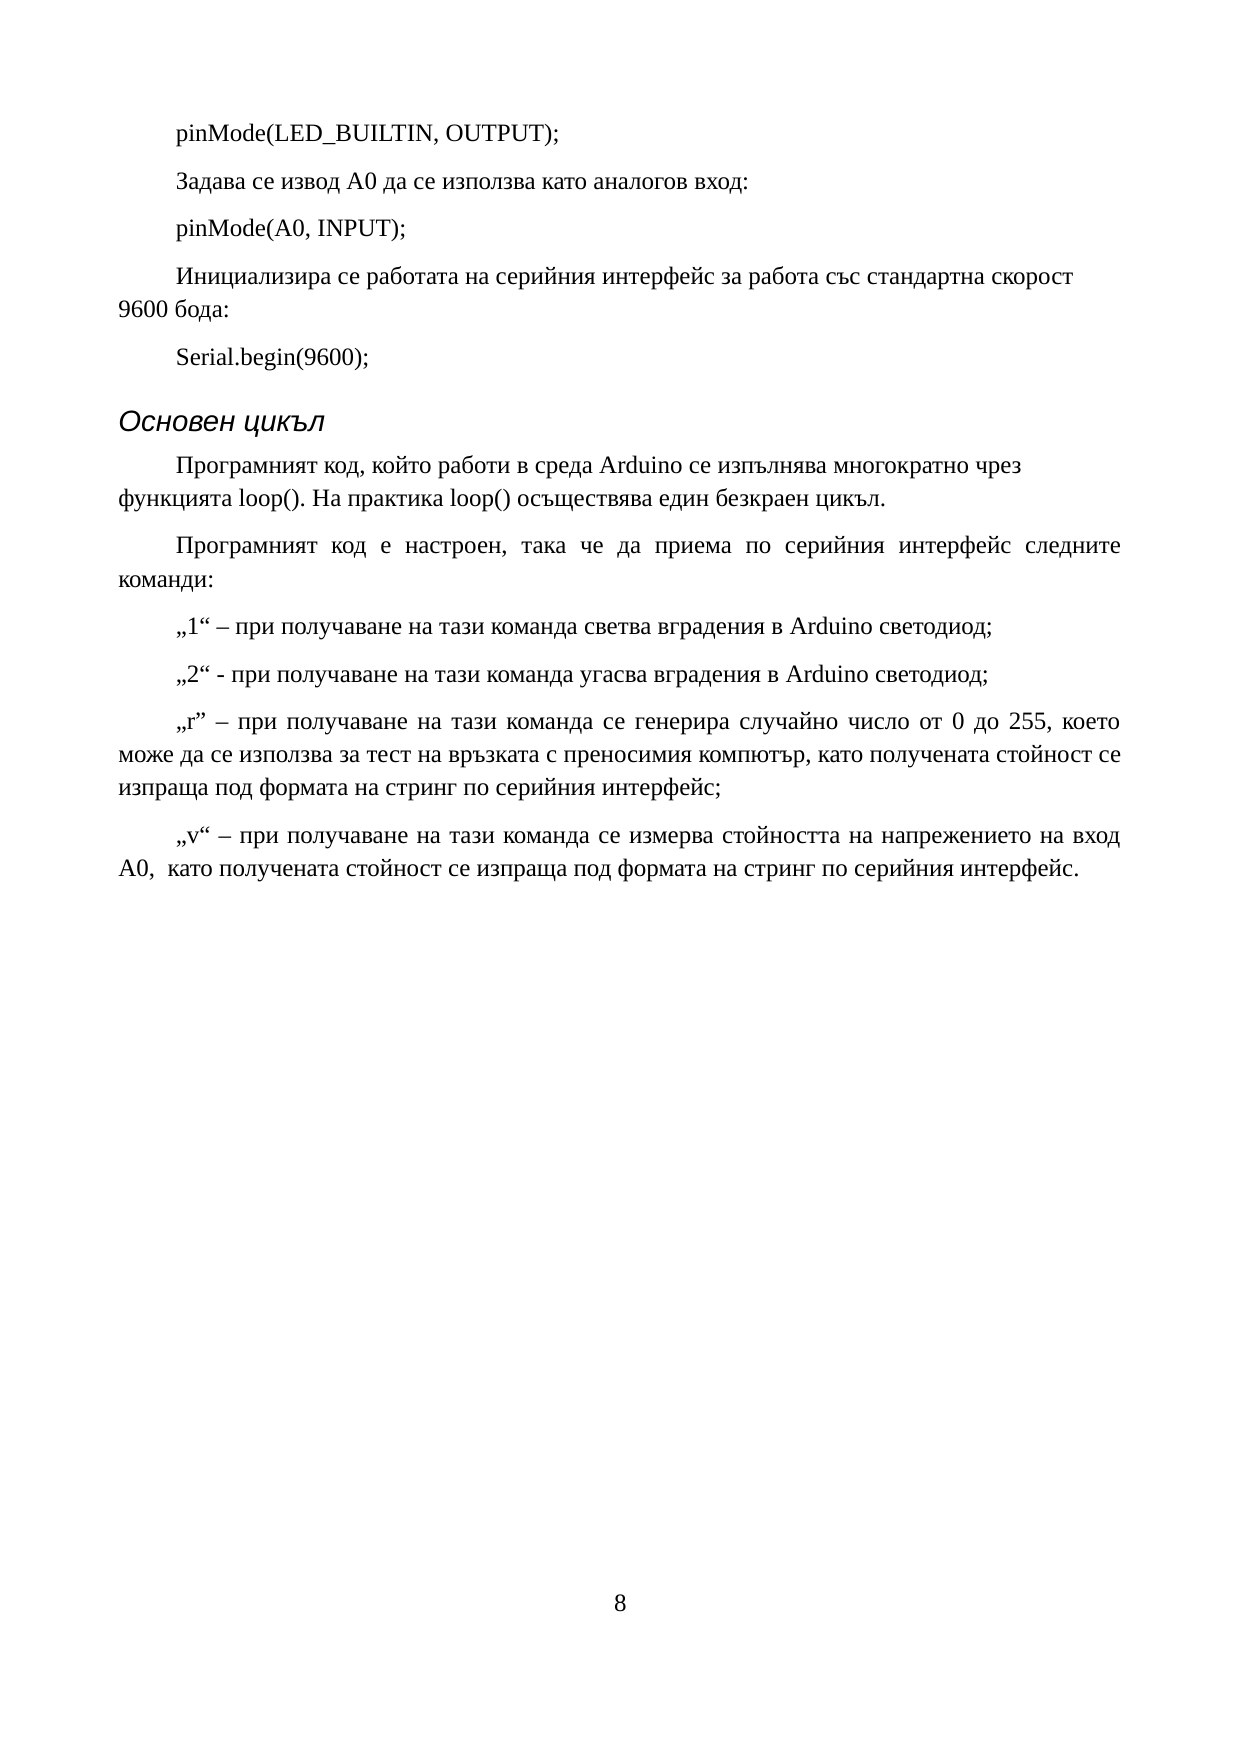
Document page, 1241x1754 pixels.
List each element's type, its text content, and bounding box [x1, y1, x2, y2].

text Програмният код е настроен, така че да приема по серийния интерфейс следните команди: [118, 531, 1122, 592]
text Задава се извод A0 да се използва като аналогов вход: [118, 166, 1122, 194]
text „v“ – при получаване на тази команда се измерва стойността на напрежението на вход A0, като получената стойност се изпраща под формата на стринг по серийния интерфейс. [118, 820, 1122, 882]
text „r” – при получаване на тази команда се генерира случайно число от 0 до 255, което може да се използва за тест на връзката с преносимия компютър, като получената стойност се изпраща под формата на стринг по серийния интерфейс; [118, 706, 1122, 801]
text Инициализира се работата на серийния интерфейс за работа със стандартна скорост 9600 бода: [118, 261, 1122, 323]
text „2“ - при получаване на тази команда угасва вградения в Arduino светодиод; [118, 659, 1122, 688]
text Програмният код, който работи в среда Arduino се изпълнява многократно чрез функцията loop(). На практика loop() осъществява един безкраен цикъл. [118, 450, 1122, 512]
subtitle Основен цикъл [118, 404, 1122, 437]
text „1“ – при получаване на тази команда светва вградения в Arduino светодиод; [118, 611, 1122, 640]
text pinMode(A0, INPUT); [118, 213, 1122, 242]
text Serial.begin(9600); [118, 342, 1122, 370]
text pinMode(LED_BUILTIN, OUTPUT); [118, 118, 1122, 147]
